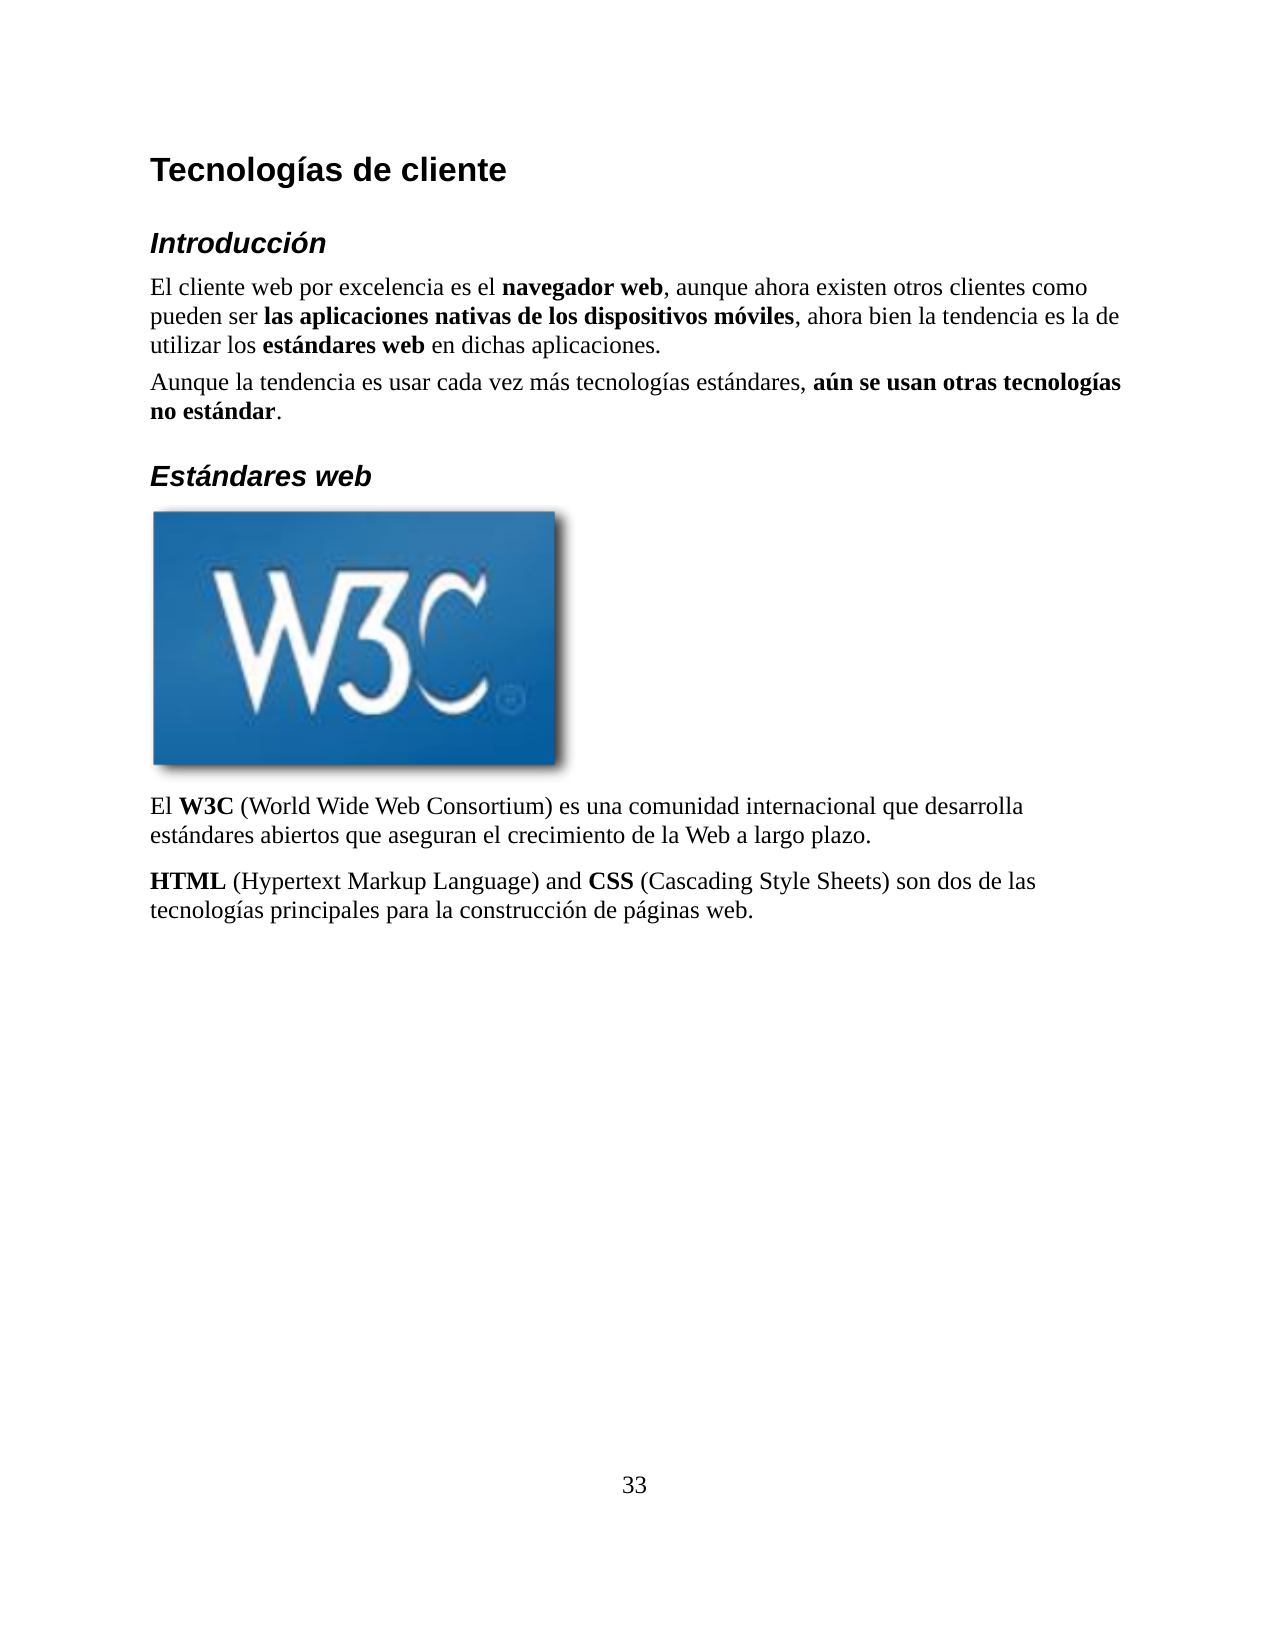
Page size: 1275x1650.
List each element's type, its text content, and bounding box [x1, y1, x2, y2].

text Aunque la tendencia es usar cada vez más tecnologías estándares, aún se usan otras tecnologías no estándar. [150, 367, 1125, 425]
subtitle Introducción [150, 226, 1125, 260]
text HTML (Hypertext Markup Language) and CSS (Cascading Style Sheets) son dos de las tecnologías principales para la construcción de páginas web. [150, 866, 1125, 924]
text El cliente web por excelencia es el navegador web, aunque ahora existen otros clientes como pueden ser las aplicaciones nativas de los dispositivos móviles, ahora bien la tendencia es la de utilizar los estándares web en dichas aplicaciones. [150, 272, 1125, 358]
subtitle Estándares web [150, 459, 1125, 492]
subtitle Tecnologías de cliente [150, 150, 1125, 189]
picture [150, 505, 575, 782]
text El W3C (World Wide Web Consortium) es una comunidad internacional que desarrolla estándares abiertos que aseguran el crecimiento de la Web a largo plazo. [150, 791, 1125, 848]
